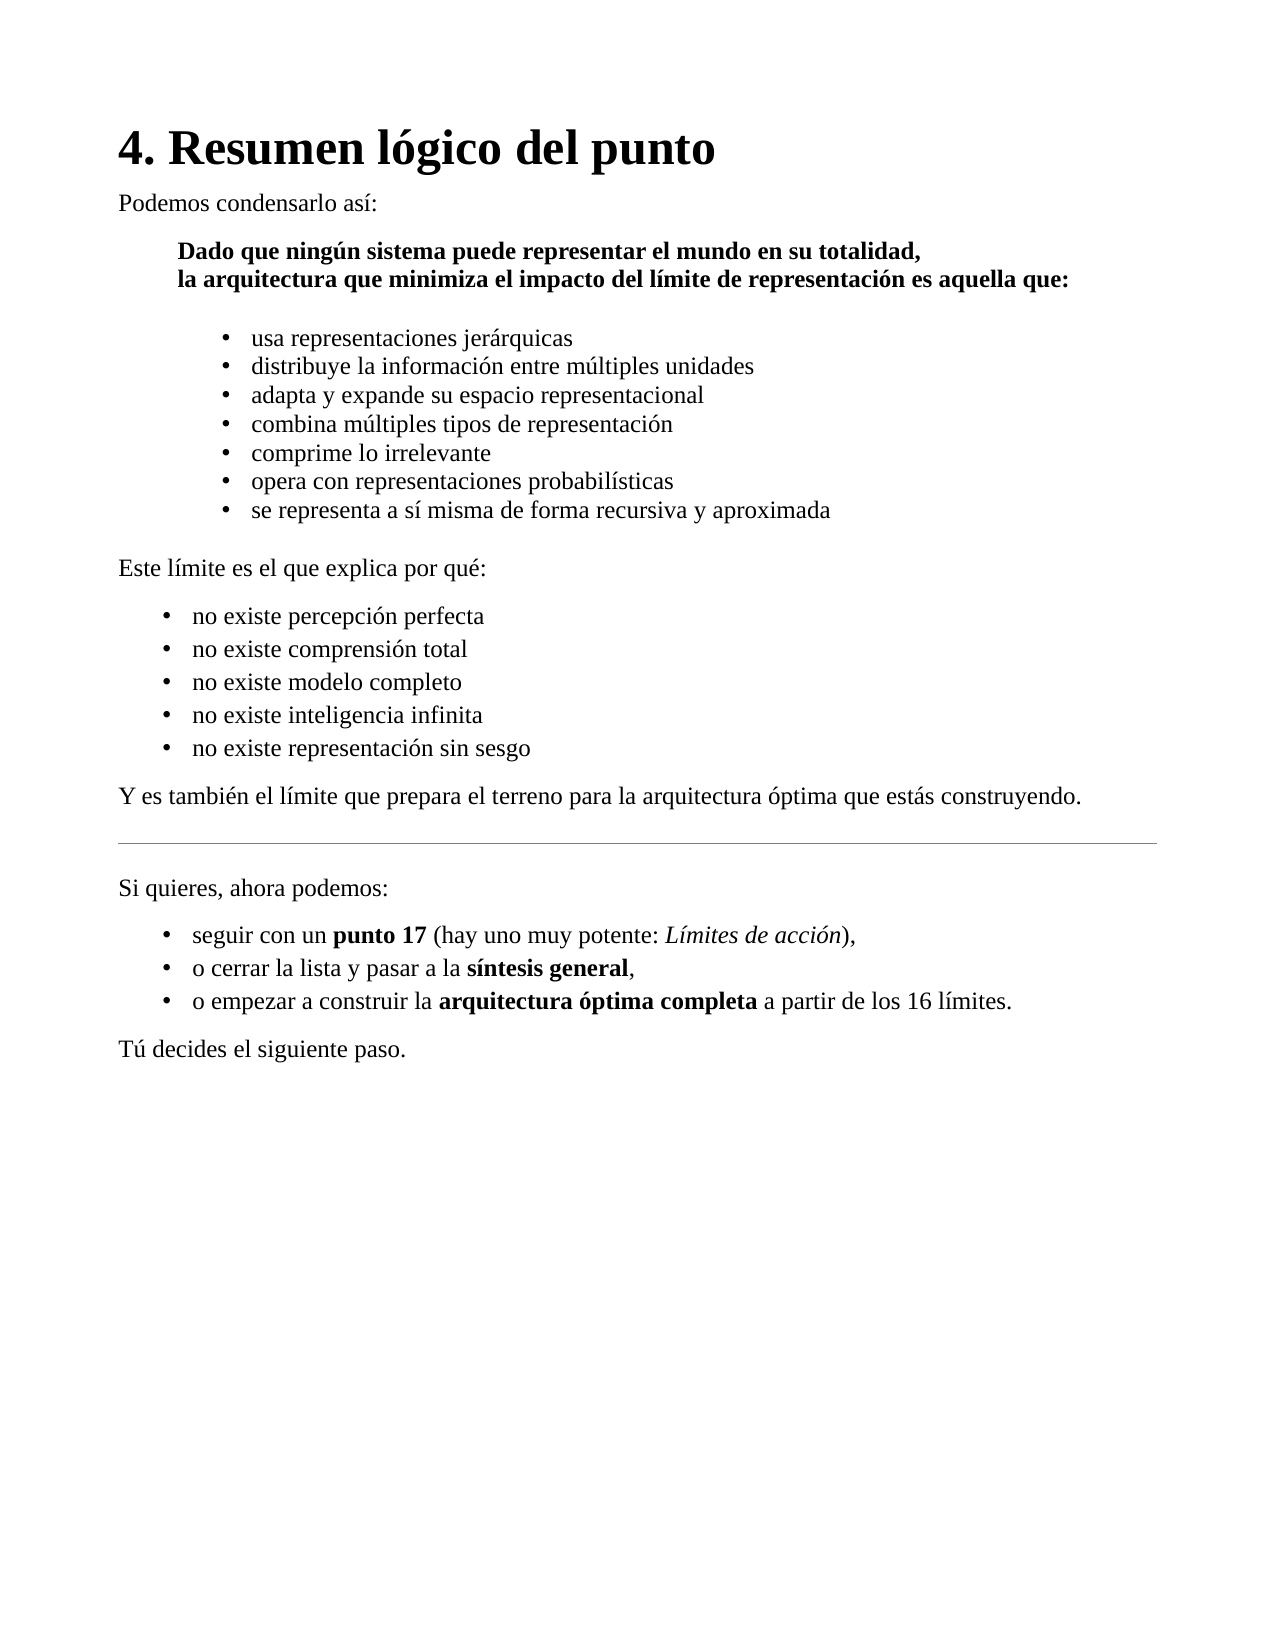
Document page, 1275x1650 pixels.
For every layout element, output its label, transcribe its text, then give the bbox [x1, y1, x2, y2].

list no existe modelo completo [162, 667, 1157, 696]
list no existe inteligencia infinita [162, 700, 1157, 729]
text Tú decides el siguiente paso. [118, 1034, 1157, 1063]
list comprime lo irrelevante [222, 438, 1098, 466]
text Y es también el límite que prepara el terreno para la arquitectura óptima que estás construyendo. [118, 781, 1157, 809]
list adapta y expande su espacio representacional [222, 380, 1098, 409]
text Este límite es el que explica por qué: [118, 553, 1157, 582]
list no existe percepción perfecta [162, 601, 1157, 630]
list opera con representaciones probabilísticas [222, 466, 1098, 495]
list o empezar a construir la arquitectura óptima completa a partir de los 16 límites. [162, 986, 1157, 1015]
subtitle 4. Resumen lógico del punto [118, 118, 1157, 176]
text Podemos condensarlo así: [118, 188, 1157, 217]
list o cerrar la lista y pasar a la síntesis general, [162, 953, 1157, 982]
list combina múltiples tipos de representación [222, 409, 1098, 438]
list distribuye la información entre múltiples unidades [222, 351, 1098, 380]
text Si quieres, ahora podemos: [118, 873, 1157, 901]
list no existe representación sin sesgo [162, 733, 1157, 762]
text Dado que ningún sistema puede representar el mundo en su totalidad, la arquitectura que minimiza el impacto del límite de representación es aquella que: [177, 236, 1098, 293]
list se representa a sí misma de forma recursiva y aproximada [222, 495, 1098, 524]
list no existe comprensión total [162, 634, 1157, 663]
list usa representaciones jerárquicas [222, 323, 1098, 351]
list seguir con un punto 17 (hay uno muy potente: Límites de acción), [162, 920, 1157, 949]
